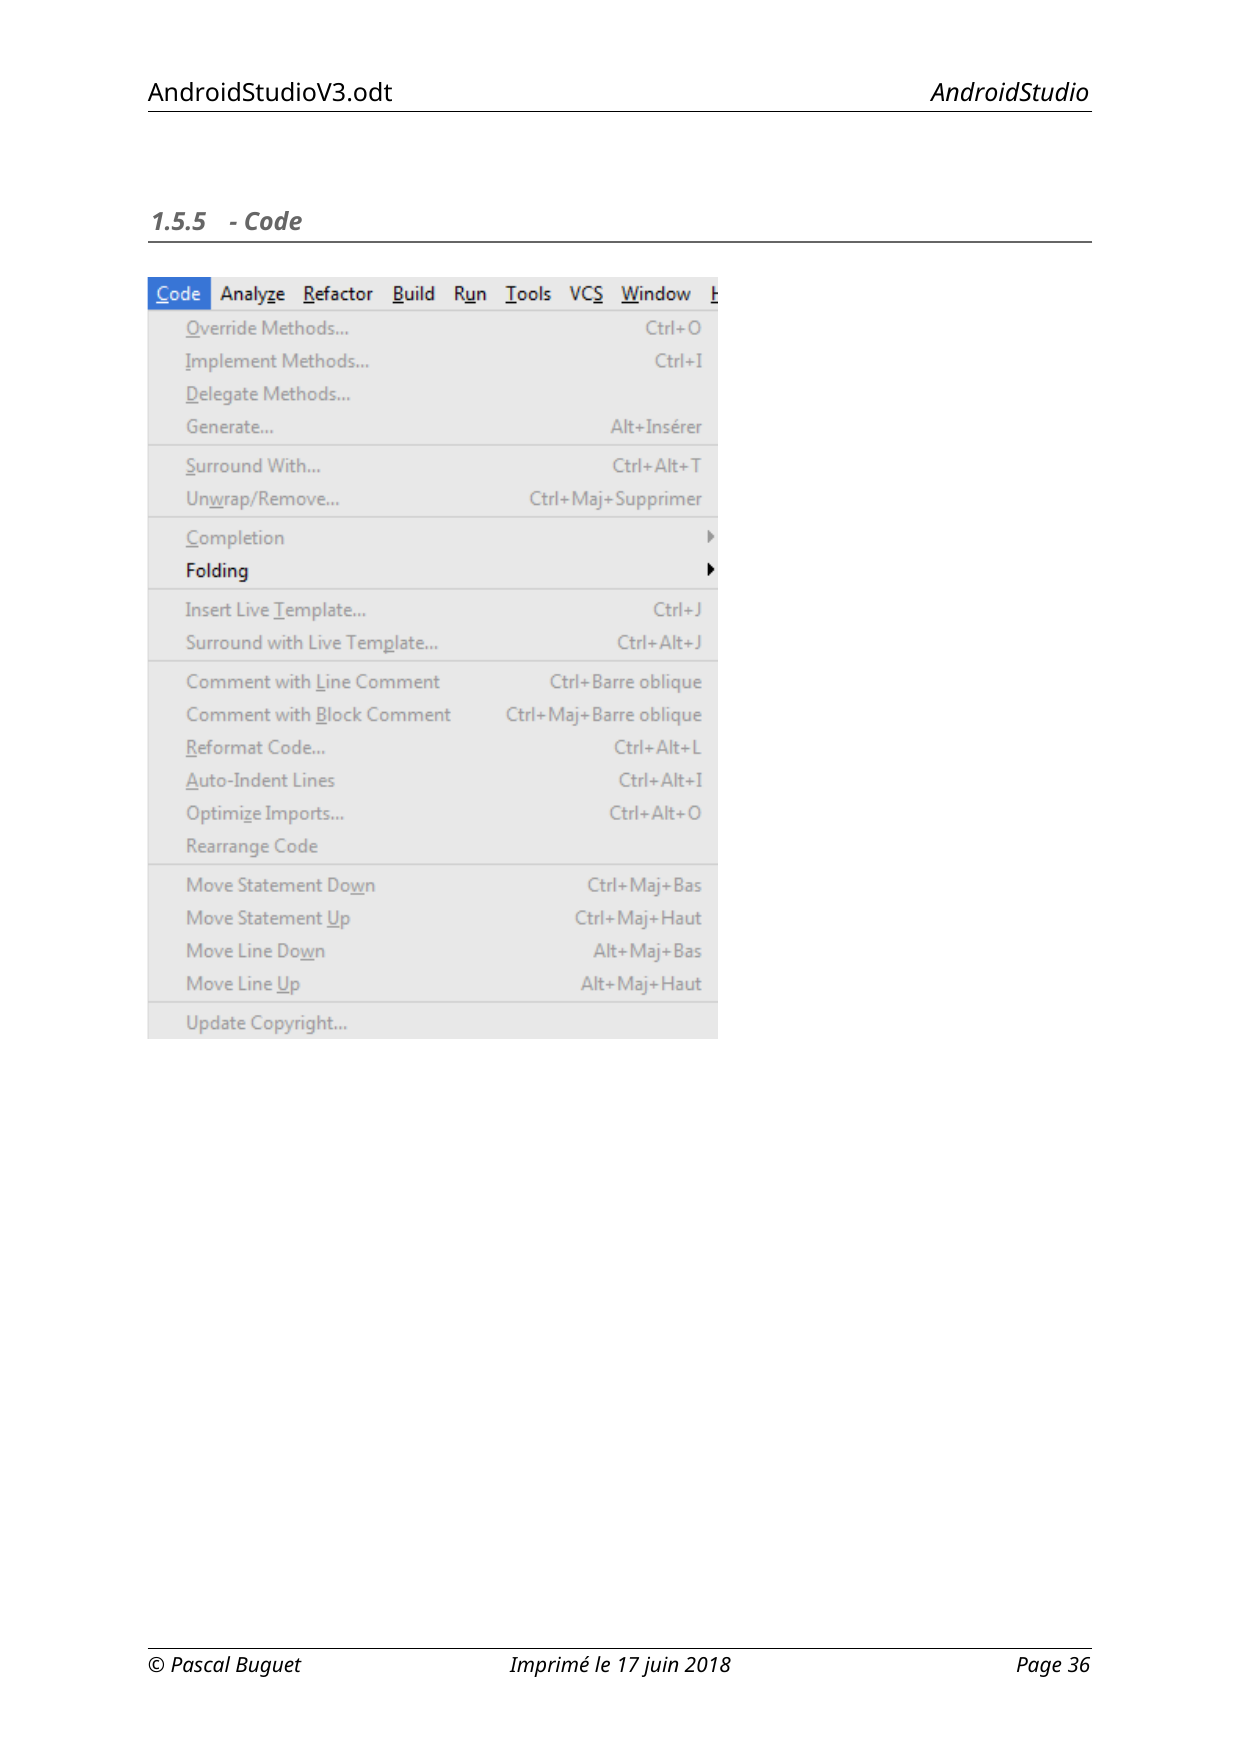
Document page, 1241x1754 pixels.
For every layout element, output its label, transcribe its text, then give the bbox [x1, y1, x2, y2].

subtitle - Code [148, 201, 1092, 241]
picture [147, 277, 718, 1039]
